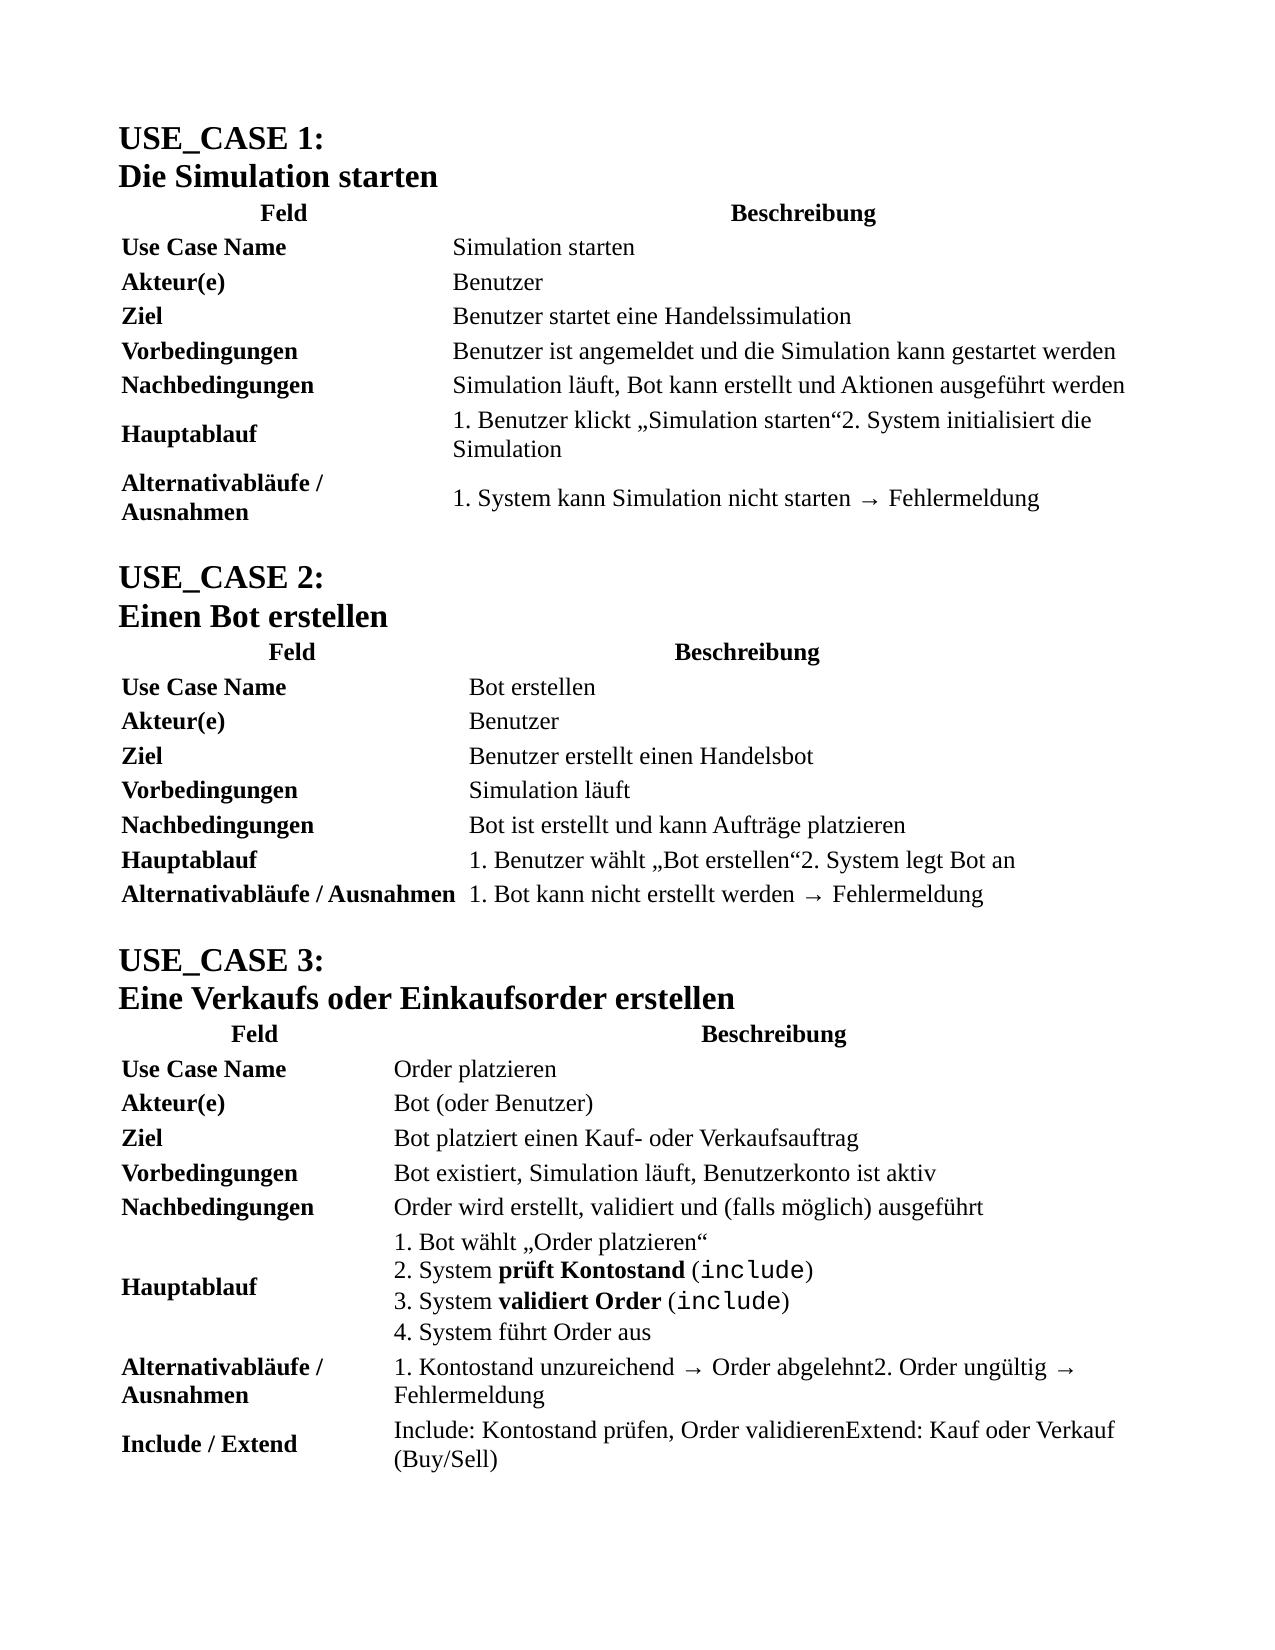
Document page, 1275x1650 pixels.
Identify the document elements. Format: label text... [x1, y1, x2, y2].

table_cell 1. Kontostand unzureichend → Order abgelehnt2. Order ungültig → Fehlermeldung [391, 1349, 1157, 1412]
table_cell Hauptablauf [118, 402, 449, 466]
table_cell 1. Bot kann nicht erstellt werden → Fehlermeldung [466, 876, 1028, 911]
table_cell 1. System kann Simulation nicht starten → Fehlermeldung [450, 466, 1157, 529]
table_cell Simulation starten [450, 229, 1157, 264]
text USE_CASE 1: [118, 118, 1157, 156]
table_cell Ziel [118, 738, 466, 773]
table_cell Akteur(e) [118, 704, 466, 738]
table_cell Hauptablauf [118, 842, 466, 876]
table_cell Nachbedingungen [118, 368, 449, 402]
table_cell Benutzer erstellt einen Handelsbot [466, 738, 1028, 773]
table_cell Bot ist erstellt und kann Aufträge platzieren [466, 807, 1028, 842]
table_cell Benutzer [450, 264, 1157, 298]
table_header Feld [118, 634, 466, 669]
table_header Feld [118, 195, 449, 229]
table_cell Simulation läuft, Bot kann erstellt und Aktionen ausgeführt werden [450, 368, 1157, 402]
table_cell Ziel [118, 299, 449, 333]
text Die Simulation starten [118, 156, 1157, 195]
table_cell Benutzer [466, 704, 1028, 738]
table_cell Order wird erstellt, validiert und (falls möglich) ausgeführt [391, 1189, 1157, 1224]
text Einen Bot erstellen [118, 596, 1157, 634]
table_cell Bot (oder Benutzer) [391, 1086, 1157, 1120]
table_cell Bot platziert einen Kauf- oder Verkaufsauftrag [391, 1120, 1157, 1155]
table_cell Use Case Name [118, 229, 449, 264]
table_cell Benutzer ist angemeldet und die Simulation kann gestartet werden [450, 333, 1157, 368]
table_cell Include / Extend [118, 1412, 391, 1476]
table_cell Akteur(e) [118, 1086, 391, 1120]
table_cell Nachbedingungen [118, 1189, 391, 1224]
table_cell Akteur(e) [118, 264, 449, 298]
table_cell Simulation läuft [466, 773, 1028, 807]
table_cell Alternativabläufe / Ausnahmen [118, 466, 449, 529]
table_cell Nachbedingungen [118, 807, 466, 842]
table_cell 1. Benutzer klickt „Simulation starten“2. System initialisiert die Simulation [450, 402, 1157, 466]
table_cell Hauptablauf [118, 1224, 391, 1349]
table_header Beschreibung [450, 195, 1157, 229]
table_cell Include: Kontostand prüfen, Order validierenExtend: Kauf oder Verkauf (Buy/Sell) [391, 1412, 1157, 1476]
table_cell Ziel [118, 1120, 391, 1155]
table_cell 1. Bot wählt „Order platzieren“ 2. System prüft Kontostand (include) 3. System validiert Order (include) 4. System führt Order aus [391, 1224, 1157, 1349]
table_cell Bot existiert, Simulation läuft, Benutzerkonto ist aktiv [391, 1155, 1157, 1189]
table_header Beschreibung [391, 1016, 1157, 1051]
table_cell Vorbedingungen [118, 773, 466, 807]
table_cell Vorbedingungen [118, 333, 449, 368]
table_header Beschreibung [466, 634, 1028, 669]
table_cell Bot erstellen [466, 669, 1028, 703]
table_cell Alternativabläufe / Ausnahmen [118, 876, 466, 911]
table_header Feld [118, 1016, 391, 1051]
table_cell Benutzer startet eine Handelssimulation [450, 299, 1157, 333]
table_cell Order platzieren [391, 1051, 1157, 1086]
text USE_CASE 2: [118, 558, 1157, 596]
table_cell Alternativabläufe / Ausnahmen [118, 1349, 391, 1412]
table_cell Vorbedingungen [118, 1155, 391, 1189]
table_cell Use Case Name [118, 669, 466, 703]
text USE_CASE 3: [118, 940, 1157, 978]
table_cell 1. Benutzer wählt „Bot erstellen“2. System legt Bot an [466, 842, 1028, 876]
text Eine Verkaufs oder Einkaufsorder erstellen [118, 978, 1157, 1016]
table_cell Use Case Name [118, 1051, 391, 1086]
